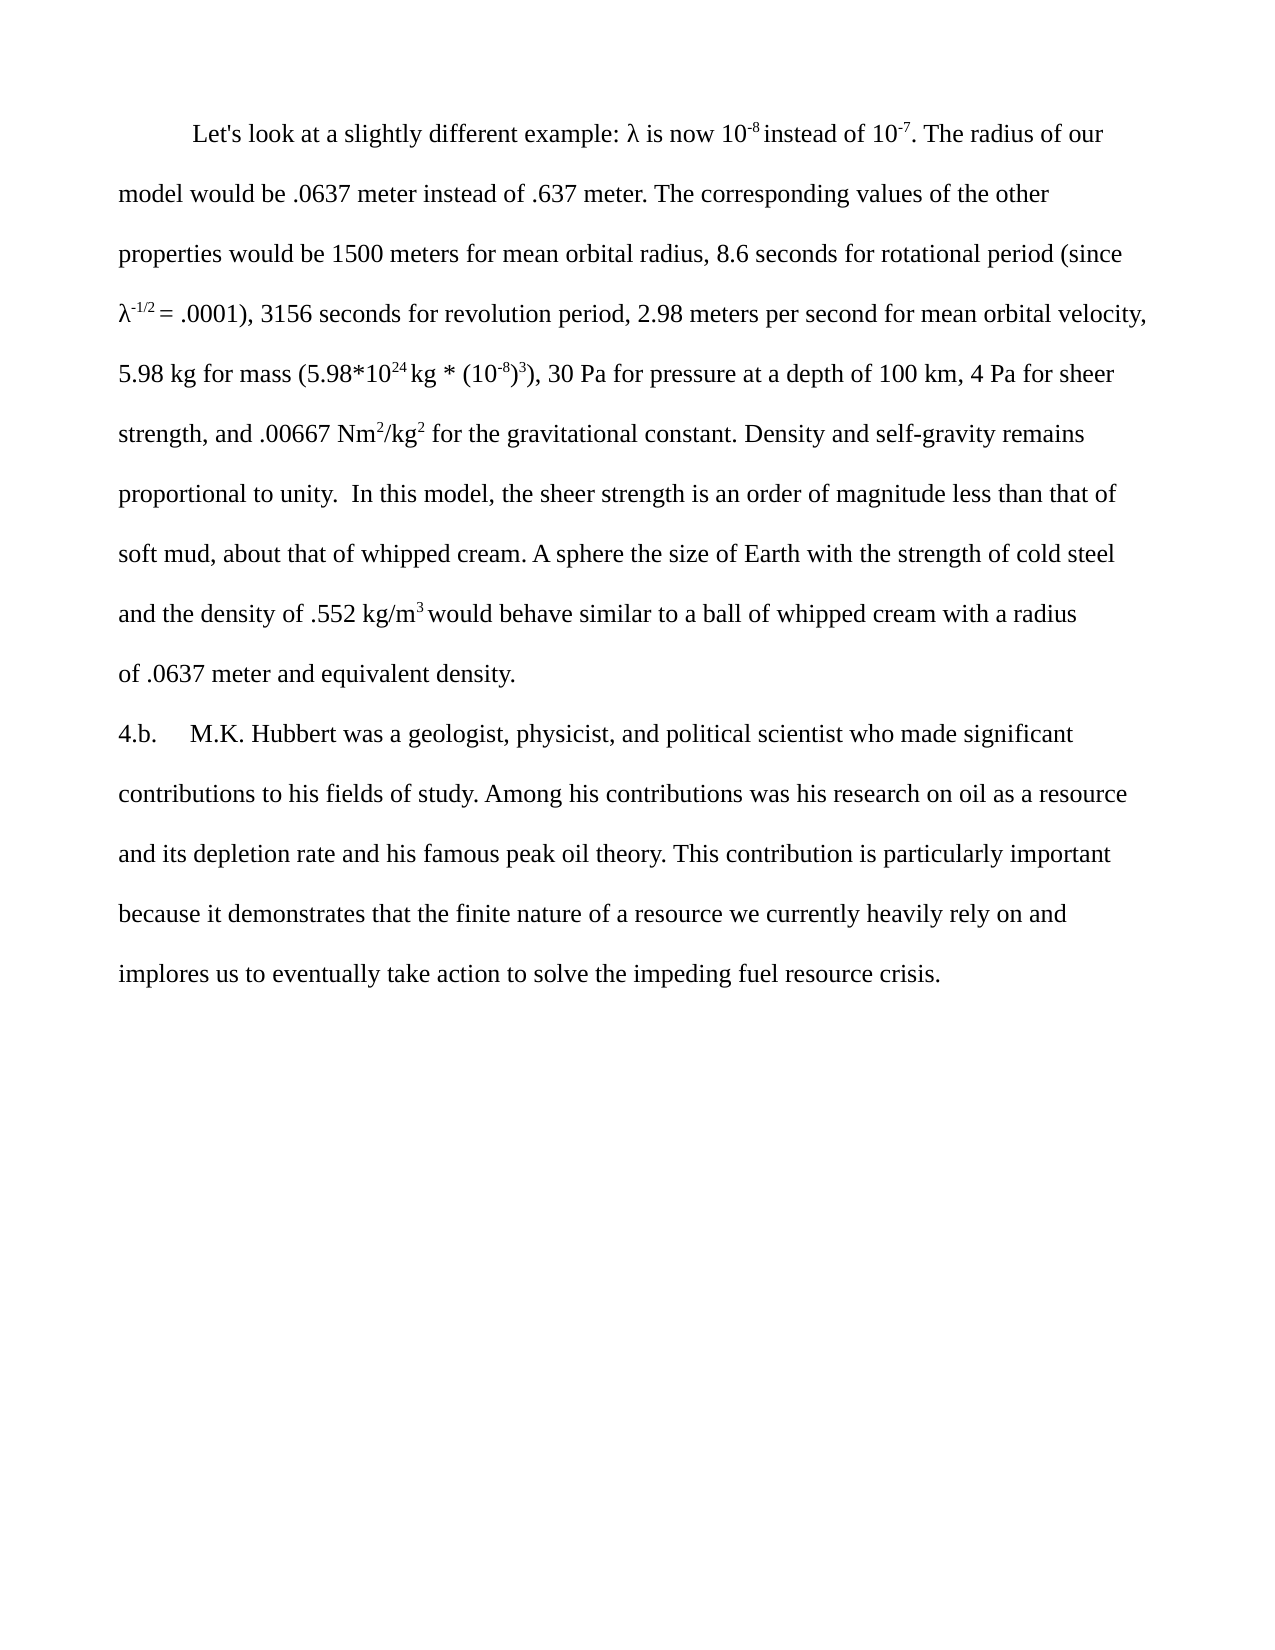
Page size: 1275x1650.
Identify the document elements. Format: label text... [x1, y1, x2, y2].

text Let's look at a slightly different example: λ is now 10-8 instead of 10-7. The radius of our model would be .0637 meter instead of .637 meter. The corresponding values of the other properties would be 1500 meters for mean orbital radius, 8.6 seconds for rotational period (since [118, 118, 1157, 268]
text 4.b. M.K. Hubbert was a geologist, physicist, and political scientist who made significant contributions to his fields of study. Among his contributions was his research on oil as a resource and its depletion rate and his famous peak oil theory. This contribution is particularly important because it demonstrates that the finite nature of a resource we currently heavily rely on and implores us to eventually take action to solve the impeding fuel resource crisis. [118, 718, 1157, 988]
text λ-1/2 = .0001), 3156 seconds for revolution period, 2.98 meters per second for mean orbital velocity, 5.98 kg for mass (5.98*1024 kg * (10-8)3), 30 Pa for pressure at a depth of 100 km, 4 Pa for sheer strength, and .00667 Nm2/kg2 for the gravitational constant. Density and self-gravity remains proportional to unity. In this model, the sheer strength is an order of magnitude less than that of soft mud, about that of whipped cream. A sphere the size of Earth with the strength of cold steel and the density of .552 kg/m3 would behave similar to a ball of whipped cream with a radius of .0637 meter and equivalent density. [118, 298, 1157, 688]
